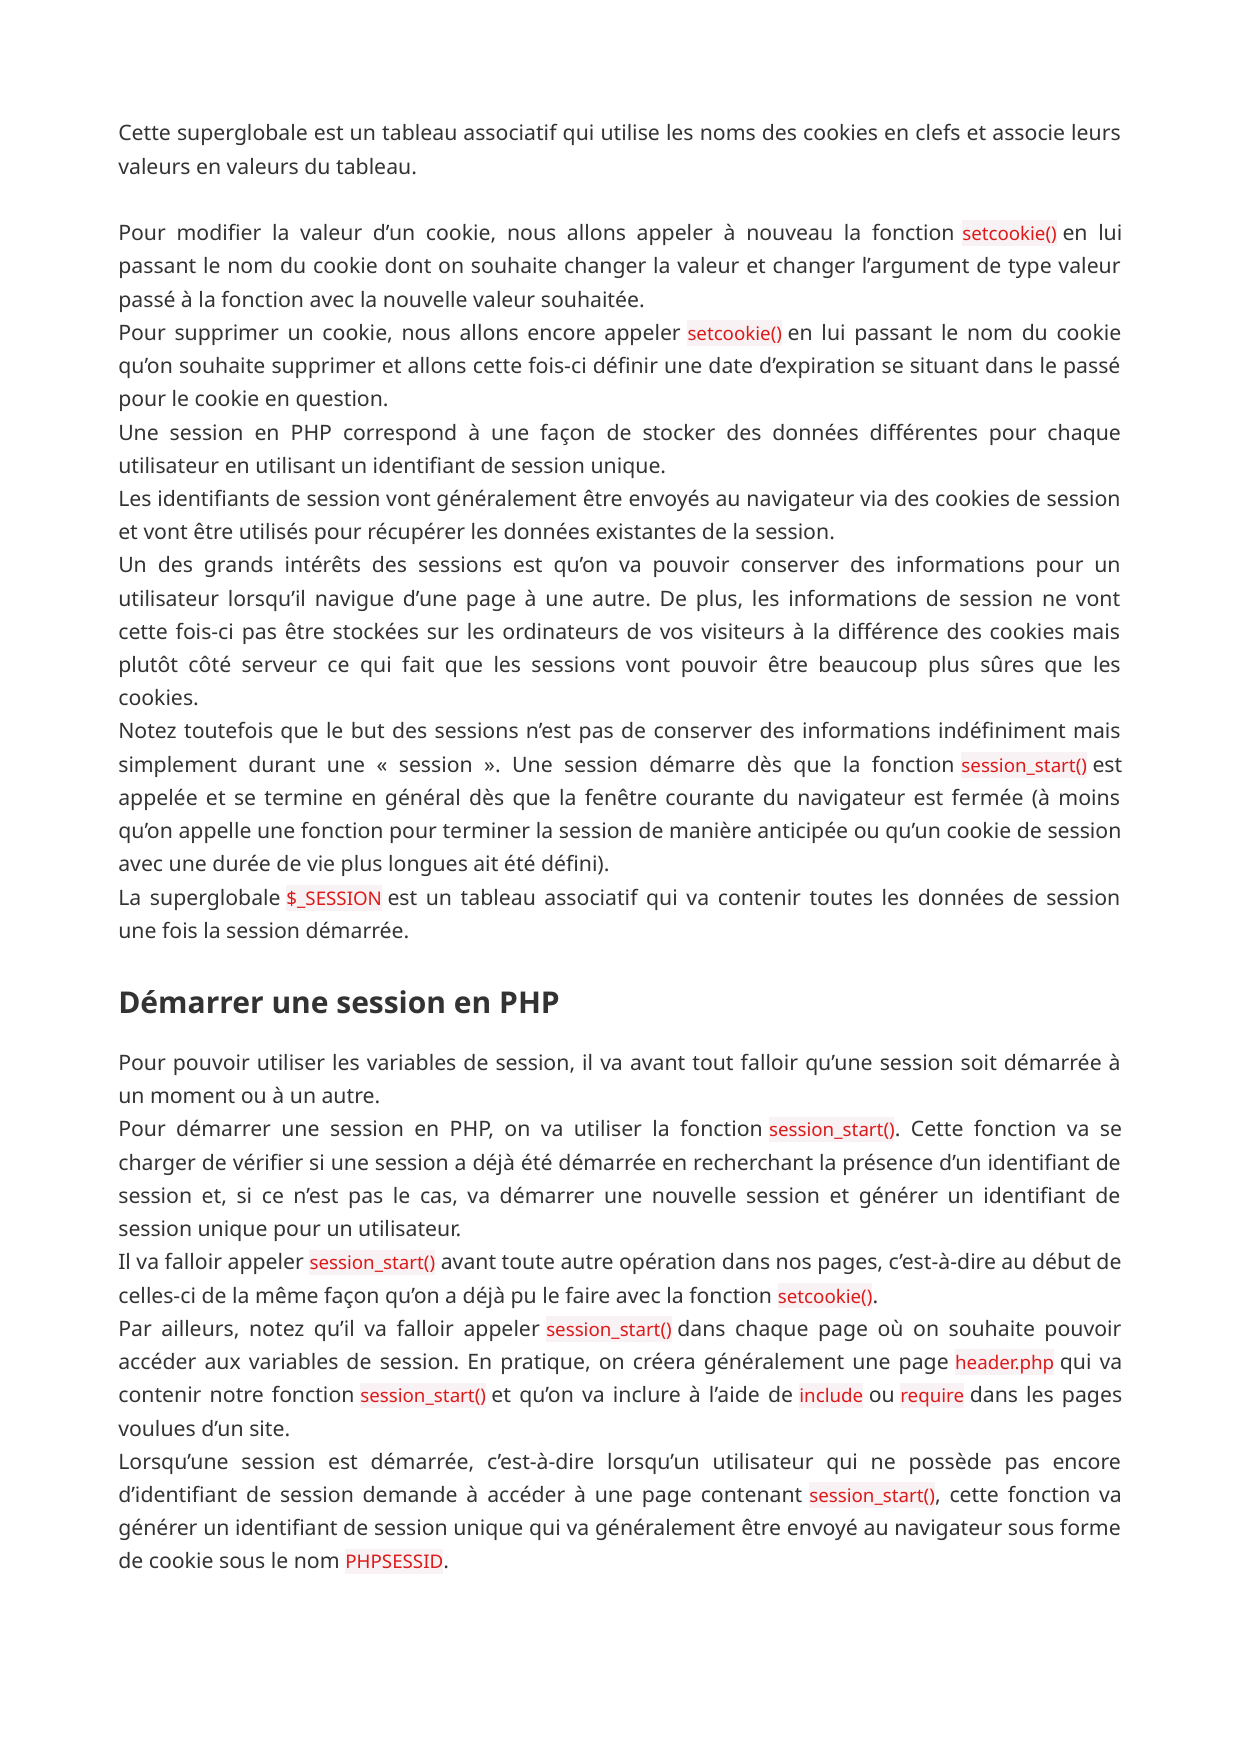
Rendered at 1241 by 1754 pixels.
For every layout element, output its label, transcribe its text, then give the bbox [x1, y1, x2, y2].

text Pour pouvoir utiliser les variables de session, il va avant tout falloir qu’une session soit démarrée à un moment ou à un autre. [118, 1048, 1122, 1110]
subtitle Démarrer une session en PHP [118, 982, 1122, 1023]
text Il va falloir appeler session_start() avant toute autre opération dans nos pages, c’est-à-dire au début de celles-ci de la même façon qu’on a déjà pu le faire avec la fonction setcookie(). [118, 1247, 1122, 1309]
text Cette superglobale est un tableau associatif qui utilise les noms des cookies en clefs et associe leurs valeurs en valeurs du tableau. [118, 118, 1122, 180]
text Pour démarrer une session en PHP, on va utiliser la fonction session_start(). Cette fonction va se charger de vérifier si une session a déjà été démarrée en recherchant la présence d’un identifiant de session et, si ce n’est pas le cas, va démarrer une nouvelle session et générer un identifiant de session unique pour un utilisateur. [118, 1114, 1122, 1243]
text Notez toutefois que le but des sessions n’est pas de conserver des informations indéfiniment mais simplement durant une « session ». Une session démarre dès que la fonction session_start() est appelée et se termine en général dès que la fenêtre courante du navigateur est fermée (à moins qu’on appelle une fonction pour terminer la session de manière anticipée ou qu’un cookie de session avec une durée de vie plus longues ait été défini). [118, 716, 1122, 878]
text Pour modifier la valeur d’un cookie, nous allons appeler à nouveau la fonction setcookie() en lui passant le nom du cookie dont on souhaite changer la valeur et changer l’argument de type valeur passé à la fonction avec la nouvelle valeur souhaitée. [118, 218, 1122, 313]
text Les identifiants de session vont généralement être envoyés au navigateur via des cookies de session et vont être utilisés pour récupérer les données existantes de la session. [118, 484, 1122, 546]
text Lorsqu’une session est démarrée, c’est-à-dire lorsqu’un utilisateur qui ne possède pas encore d’identifiant de session demande à accéder à une page contenant session_start(), cette fonction va générer un identifiant de session unique qui va généralement être envoyé au navigateur sous forme de cookie sous le nom PHPSESSID. [118, 1446, 1122, 1575]
text La superglobale $_SESSION est un tableau associatif qui va contenir toutes les données de session une fois la session démarrée. [118, 882, 1122, 944]
text Une session en PHP correspond à une façon de stocker des données différentes pour chaque utilisateur en utilisant un identifiant de session unique. [118, 417, 1122, 479]
text Un des grands intérêts des sessions est qu’on va pouvoir conserver des informations pour un utilisateur lorsqu’il navigue d’une page à une autre. De plus, les informations de session ne vont cette fois-ci pas être stockées sur les ordinateurs de vos visiteurs à la différence des cookies mais plutôt côté serveur ce qui fait que les sessions vont pouvoir être beaucoup plus sûres que les cookies. [118, 550, 1122, 712]
text Pour supprimer un cookie, nous allons encore appeler setcookie() en lui passant le nom du cookie qu’on souhaite supprimer et allons cette fois-ci définir une date d’expiration se situant dans le passé pour le cookie en question. [118, 317, 1122, 413]
text Par ailleurs, notez qu’il va falloir appeler session_start() dans chaque page où on souhaite pouvoir accéder aux variables de session. En pratique, on créera généralement une page header.php qui va contenir notre fonction session_start() et qu’on va inclure à l’aide de include ou require dans les pages voulues d’un site. [118, 1313, 1122, 1442]
